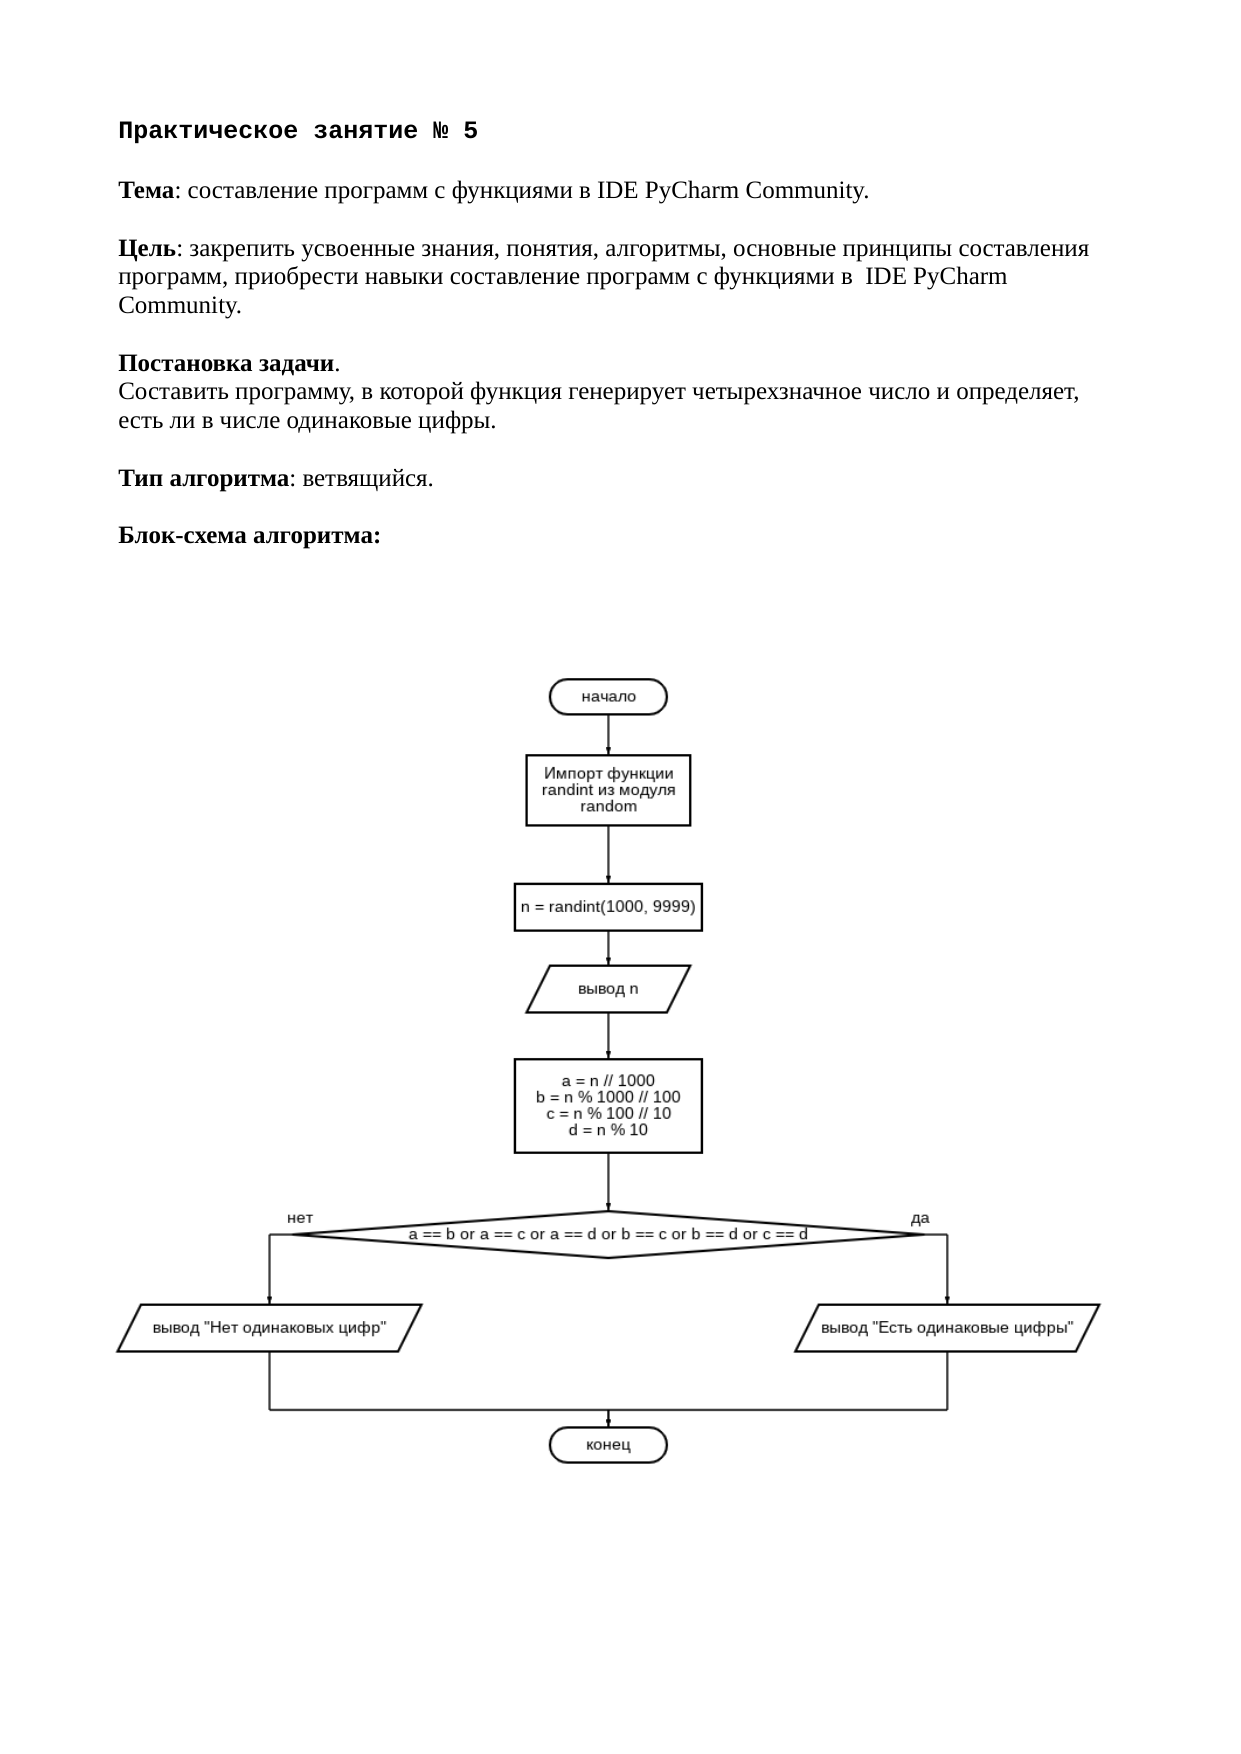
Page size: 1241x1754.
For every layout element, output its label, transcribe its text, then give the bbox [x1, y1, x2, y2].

text Практическое занятие № 5 [118, 118, 1122, 146]
text Тип алгоритма: ветвящийся. [118, 463, 1122, 491]
text Цель: закрепить усвоенные знания, понятия, алгоритмы, основные принципы составления программ, приобрести навыки составление программ с функциями в IDE PyCharm Community. [118, 233, 1122, 319]
text Постановка задачи. [118, 348, 1122, 376]
text Составить программу, в которой функция генерирует четырехзначное число и определяет, есть ли в числе одинаковые цифры. [118, 376, 1122, 434]
picture [106, 657, 1111, 1486]
text Тема: составление программ с функциями в IDE PyCharm Community. [118, 175, 1122, 204]
text Блок-схема алгоритма: [118, 520, 1122, 549]
